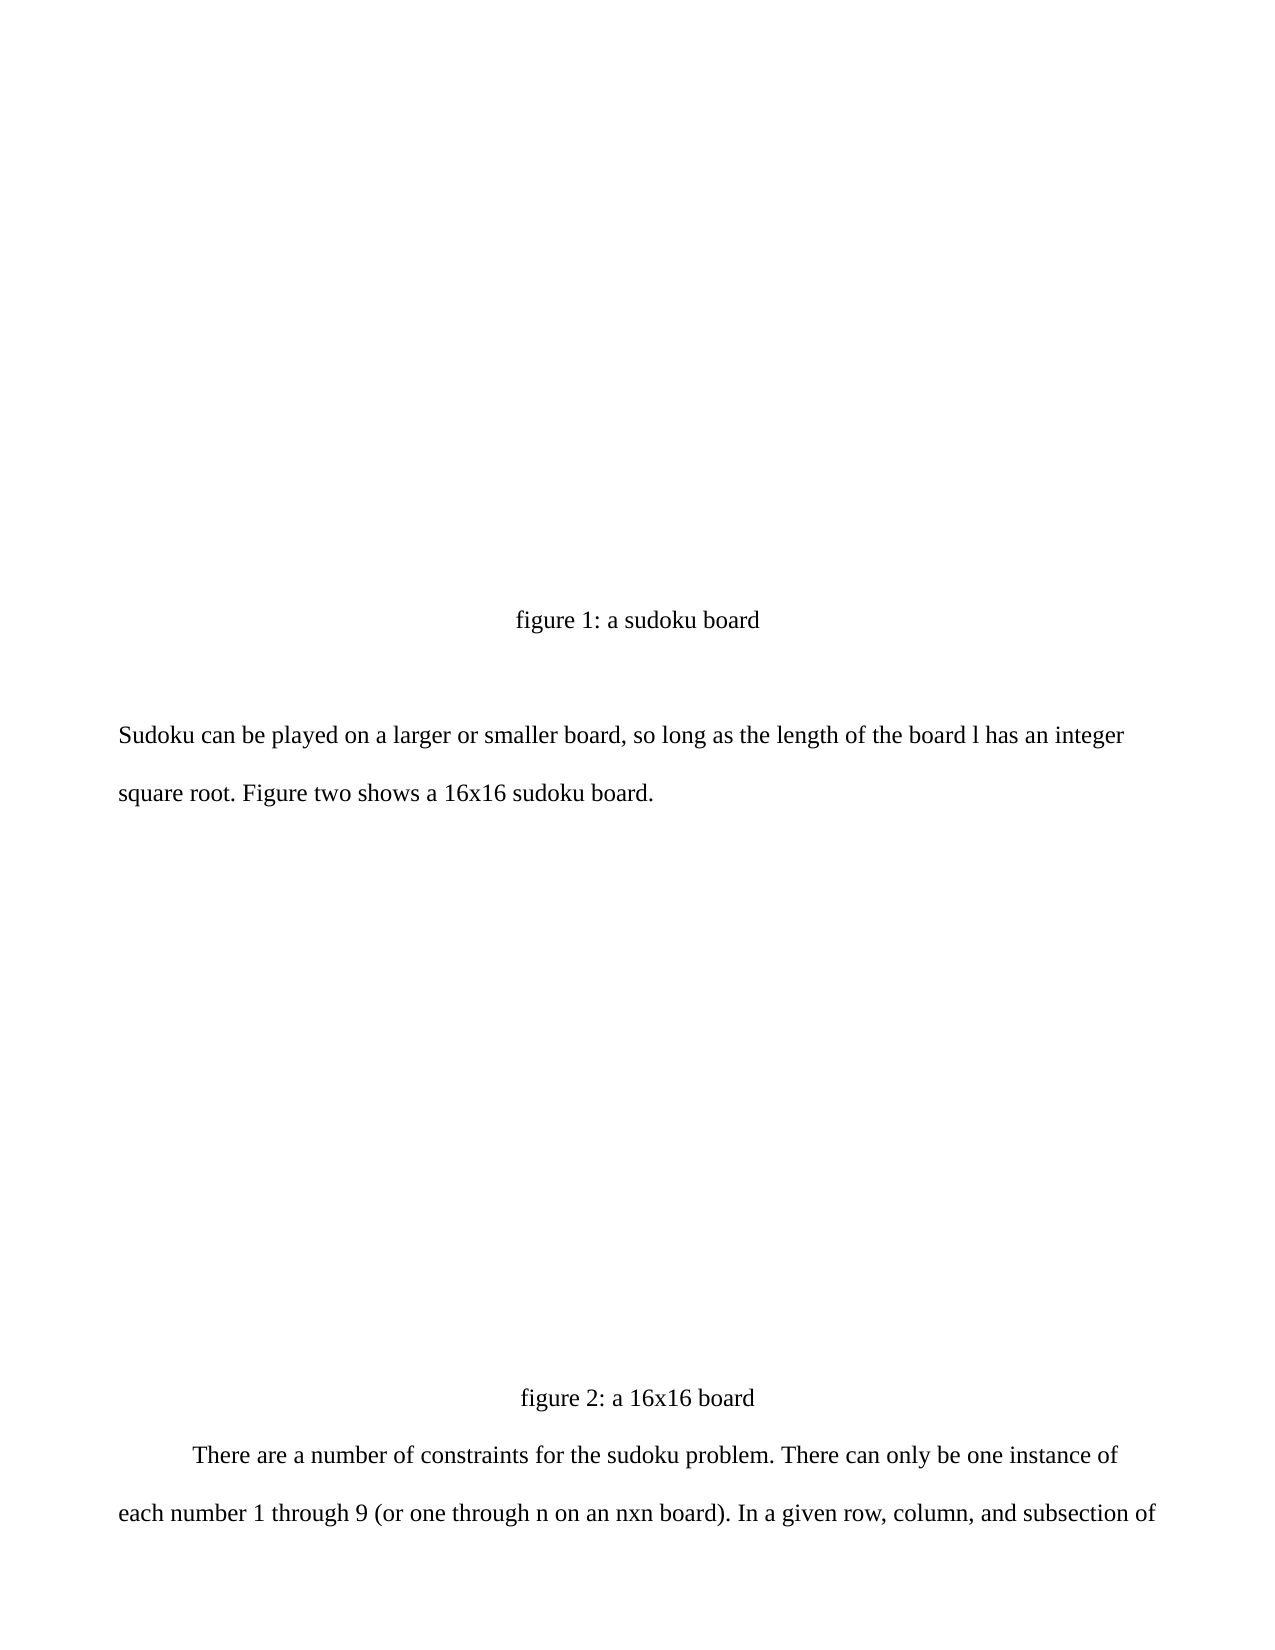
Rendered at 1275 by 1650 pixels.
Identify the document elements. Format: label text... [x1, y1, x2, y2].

text Sudoku can be played on a larger or smaller board, so long as the length of the board l has an integer square root. Figure two shows a 16x16 sudoku board. [118, 720, 1157, 806]
text There are a number of constraints for the sudoku problem. There can only be one instance of each number 1 through 9 (or one through n on an nxn board). In a given row, column, and subsection of [118, 1440, 1157, 1526]
text figure 2: a 16x16 board [118, 1383, 1157, 1411]
text figure 1: a sudoku board [118, 605, 1157, 634]
